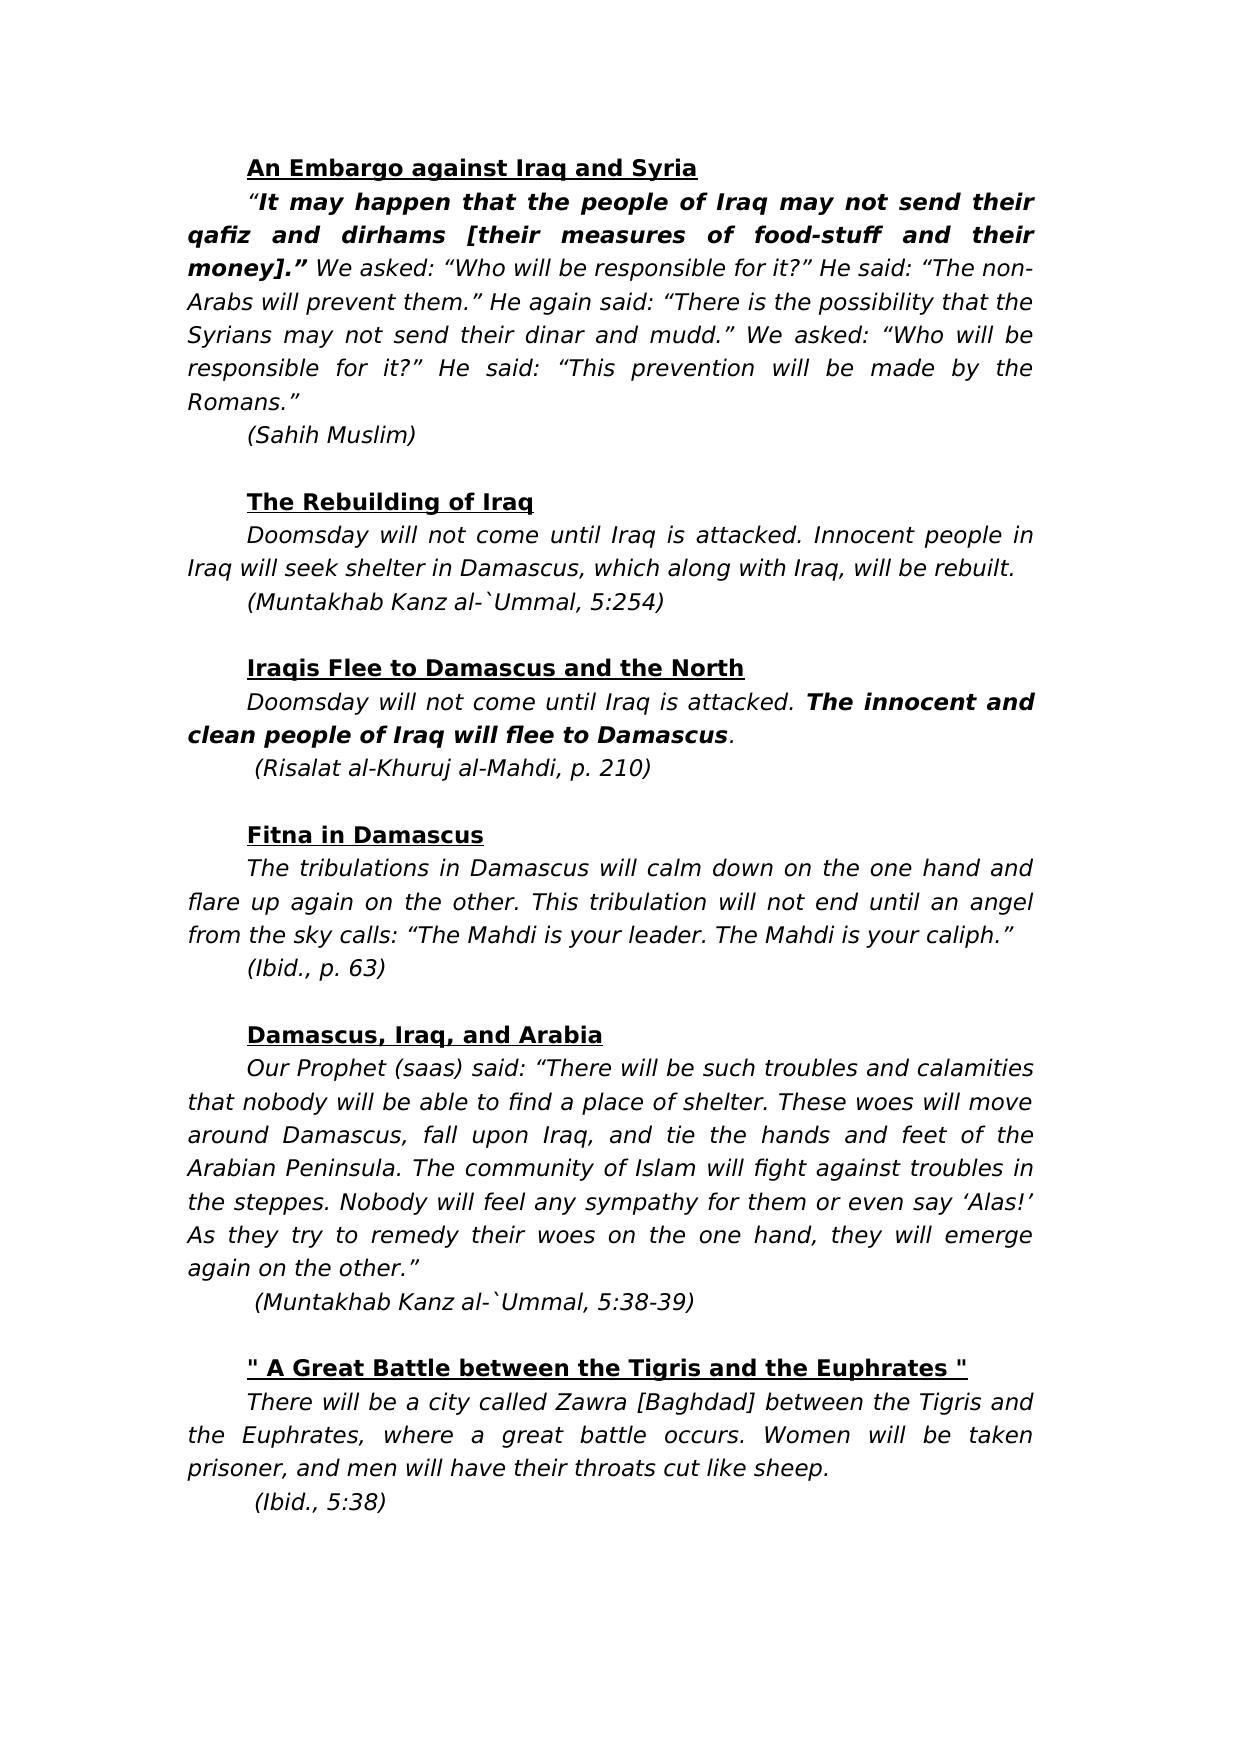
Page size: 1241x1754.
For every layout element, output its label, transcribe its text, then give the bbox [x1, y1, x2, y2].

text Doomsday will not come until Iraq is attacked. Innocent people in Iraq will seek shelter in Damascus, which along with Iraq, will be rebuilt. [187, 517, 1035, 583]
text (Muntakhab Kanz al-`Ummal, 5:254) [187, 583, 1035, 617]
subtitle Damascus, Iraq, and Arabia [187, 1017, 1035, 1050]
text Our Prophet (saas) said: “There will be such troubles and calamities that nobody will be able to find a place of shelter. These woes will move around Damascus, fall upon Iraq, and tie the hands and feet of the Arabian Peninsula. The community of Islam will fight against troubles in the steppes. Nobody will feel any sympathy for them or even say ‘Alas!’ As they try to remedy their woes on the one hand, they will emerge again on the other.” [187, 1050, 1035, 1283]
subtitle Fitna in Damascus [187, 817, 1035, 850]
text (Muntakhab Kanz al-`Ummal, 5:38-39) [187, 1283, 1035, 1317]
subtitle An Embargo against Iraq and Syria [187, 150, 1035, 183]
text (Ibid., 5:38) [187, 1483, 1035, 1517]
text (Ibid., p. 63) [187, 950, 1035, 983]
text (Sahih Muslim) [187, 417, 1035, 450]
subtitle The Rebuilding of Iraq [187, 483, 1035, 517]
subtitle " A Great Battle between the Tigris and the Euphrates " [187, 1350, 1035, 1383]
text Doomsday will not come until Iraq is attacked. The innocent and clean people of Iraq will flee to Damascus. [187, 683, 1035, 750]
text (Risalat al-Khuruj al-Mahdi, p. 210) [187, 750, 1035, 783]
text There will be a city called Zawra [Baghdad] between the Tigris and the Euphrates, where a great battle occurs. Women will be taken prisoner, and men will have their throats cut like sheep. [187, 1383, 1035, 1483]
text The tribulations in Damascus will calm down on the one hand and flare up again on the other. This tribulation will not end until an angel from the sky calls: “The Mahdi is your leader. The Mahdi is your caliph.” [187, 850, 1035, 950]
subtitle Iraqis Flee to Damascus and the North [187, 650, 1035, 683]
text “It may happen that the people of Iraq may not send their qafiz and dirhams [their measures of food-stuff and their money].” We asked: “Who will be responsible for it?” He said: “The non-Arabs will prevent them.” He again said: “There is the possibility that the Syrians may not send their dinar and mudd.” We asked: “Who will be responsible for it?” He said: “This prevention will be made by the Romans.” [187, 183, 1035, 417]
